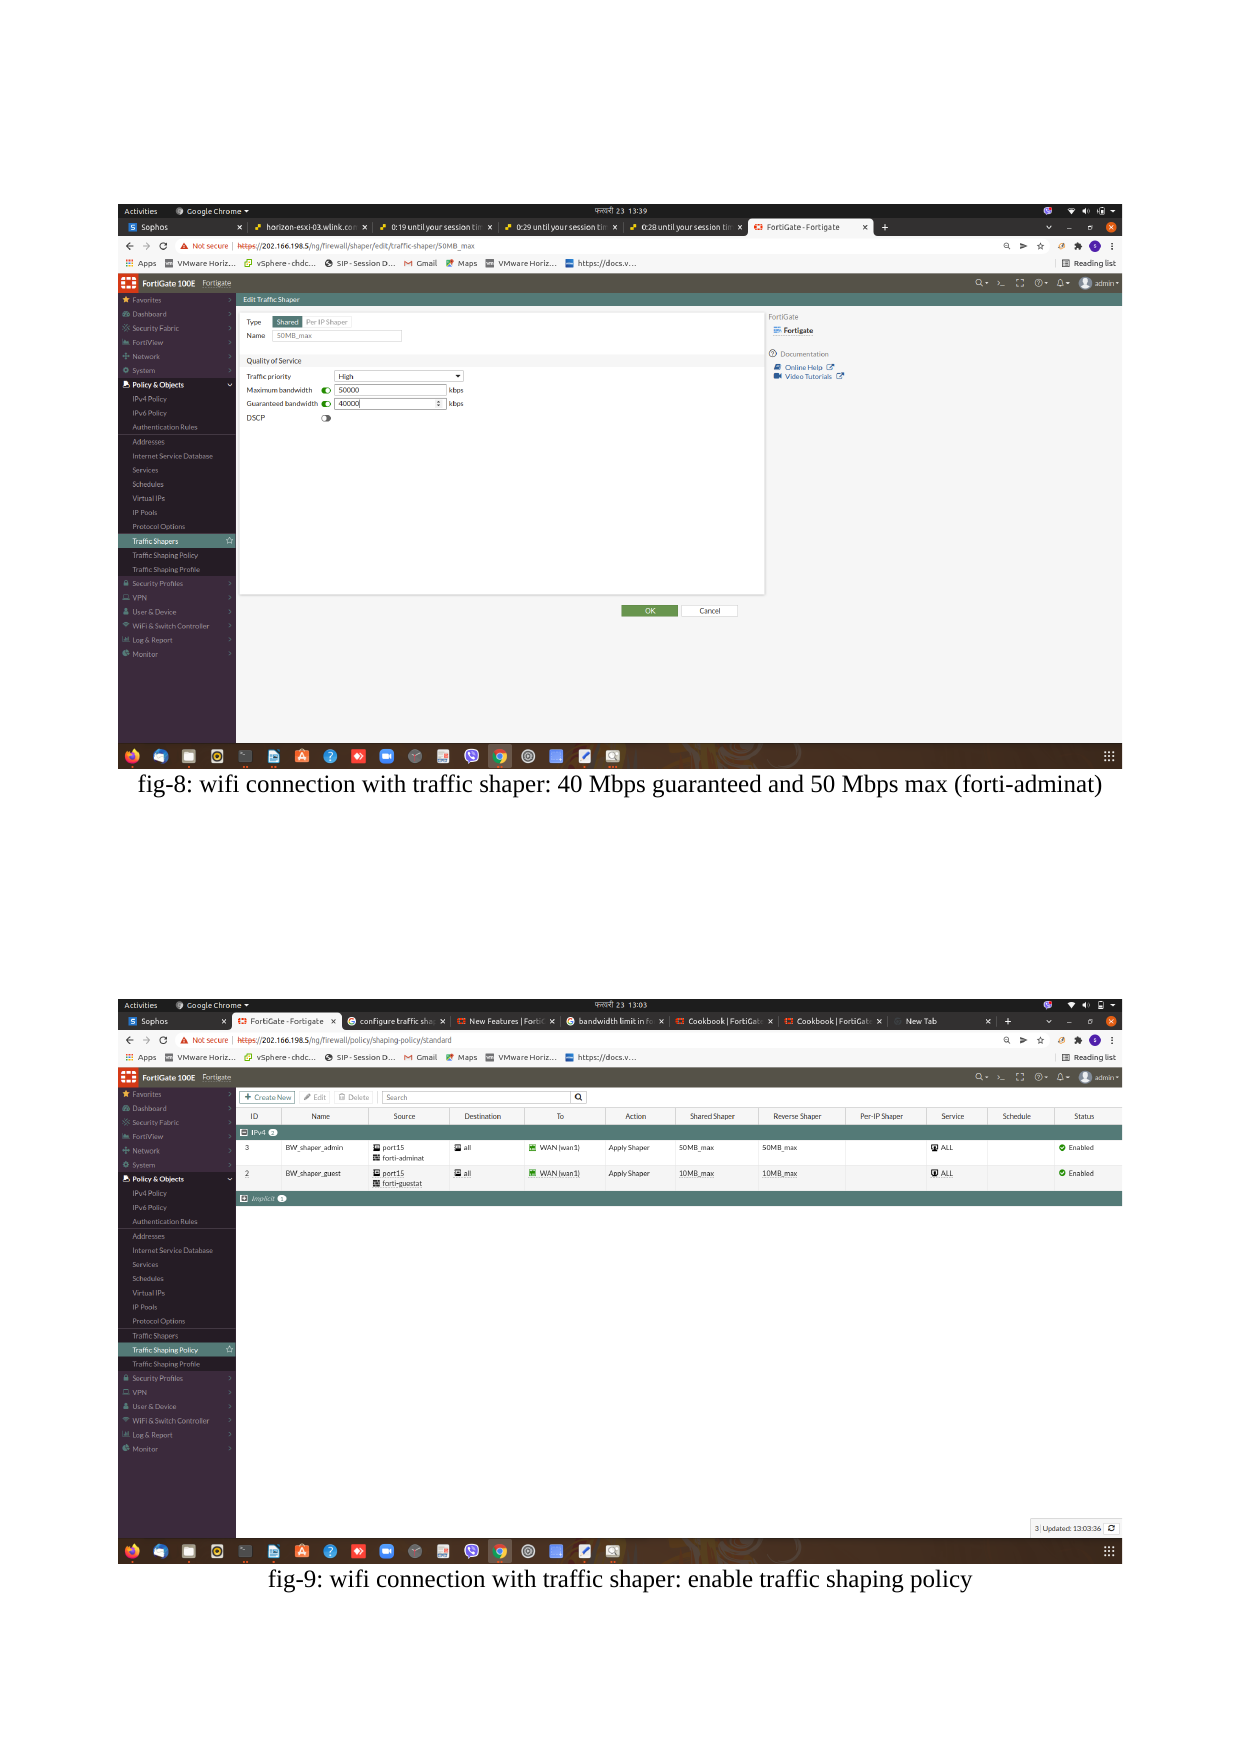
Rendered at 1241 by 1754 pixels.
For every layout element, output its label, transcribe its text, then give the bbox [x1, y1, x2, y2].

picture [118, 204, 1123, 769]
picture [118, 999, 1123, 1564]
text fig-8: wifi connection with traffic shaper: 40 Mbps guaranteed and 50 Mbps max (forti-adminat) [118, 769, 1122, 798]
text fig-9: wifi connection with traffic shaper: enable traffic shaping policy [118, 1564, 1122, 1592]
